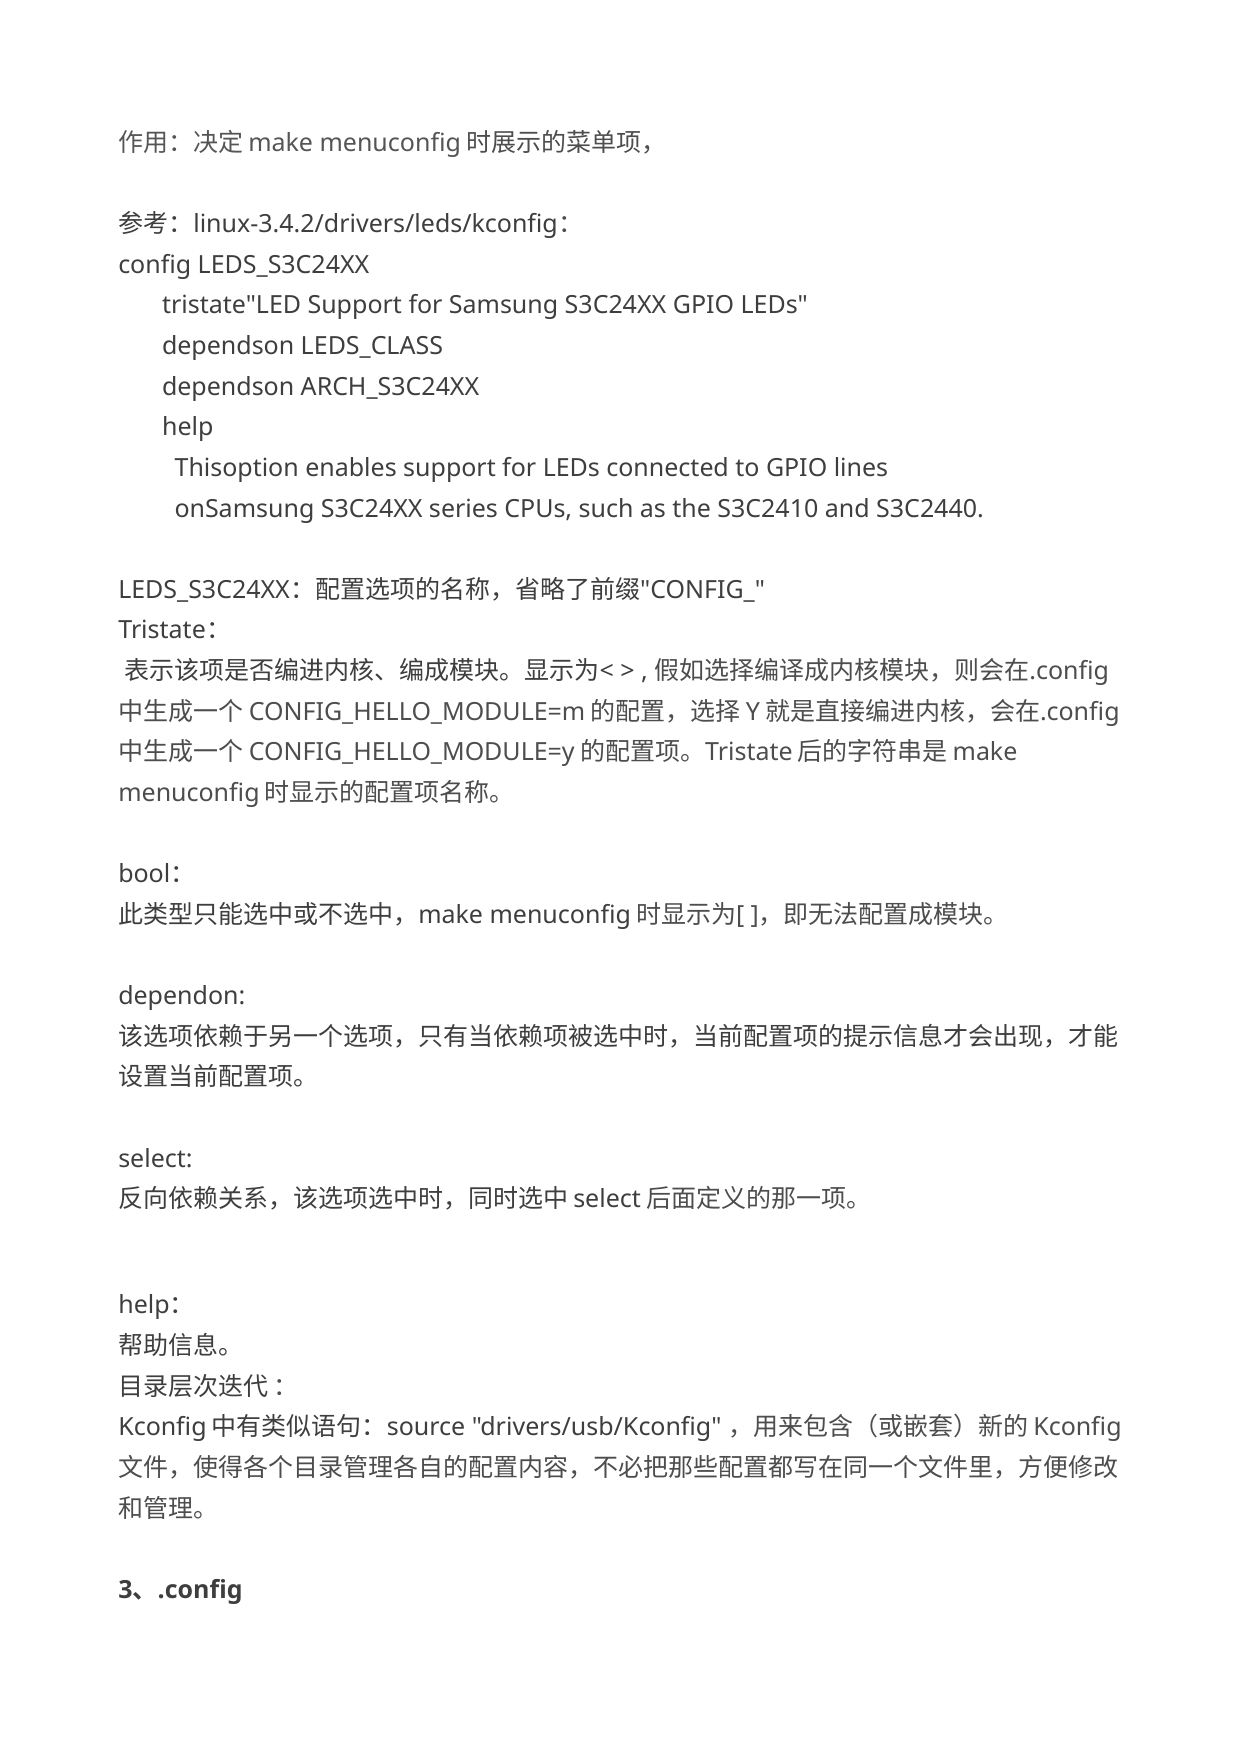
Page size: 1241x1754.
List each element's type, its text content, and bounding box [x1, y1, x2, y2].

text config LEDS_S3C24XX [118, 240, 1122, 281]
text 反向依赖关系，该选项选中时，同时选中select后面定义的那一项。 [118, 1174, 1122, 1215]
text onSamsung S3C24XX series CPUs, such as the S3C2410 and S3C2440. [118, 484, 1122, 524]
text 参考：linux-3.4.2/drivers/leds/kconfig： [118, 199, 1122, 240]
text Tristate： [118, 606, 1122, 646]
text Kconfig中有类似语句：source "drivers/usb/Kconfig" ，用来包含（或嵌套）新的Kconfig文件，使得各个目录管理各自的配置内容，不必把那些配置都写在同一个文件里，方便修改和管理。 [118, 1402, 1122, 1524]
text 此类型只能选中或不选中，make menuconfig时显示为[ ]，即无法配置成模块。 [118, 890, 1122, 931]
text help [118, 402, 1122, 443]
text bool： [118, 849, 1122, 890]
text 3、.config [118, 1565, 1122, 1606]
text 表示该项是否编进内核、编成模块。显示为< > , 假如选择编译成内核模块，则会在.config中生成一个 CONFIG_HELLO_MODULE=m的配置，选择Y就是直接编进内核，会在.config中生成一个 CONFIG_HELLO_MODULE=y的配置项。Tristate后的字符串是make menuconfig时显示的配置项名称。 [118, 646, 1122, 809]
text dependson ARCH_S3C24XX [118, 362, 1122, 402]
text 帮助信息。 [118, 1321, 1122, 1362]
text 作用：决定make menuconfig时展示的菜单项， [118, 118, 1122, 159]
text Thisoption enables support for LEDs connected to GPIO lines [118, 443, 1122, 484]
text select: [118, 1134, 1122, 1174]
text dependon: [118, 971, 1122, 1012]
text tristate"LED Support for Samsung S3C24XX GPIO LEDs" [118, 281, 1122, 321]
text help： [118, 1281, 1122, 1321]
text LEDS_S3C24XX：配置选项的名称，省略了前缀"CONFIG_" [118, 565, 1122, 606]
text dependson LEDS_CLASS [118, 321, 1122, 362]
text 目录层次迭代 ： [118, 1362, 1122, 1402]
text 该选项依赖于另一个选项，只有当依赖项被选中时，当前配置项的提示信息才会出现，才能设置当前配置项。 [118, 1012, 1122, 1093]
